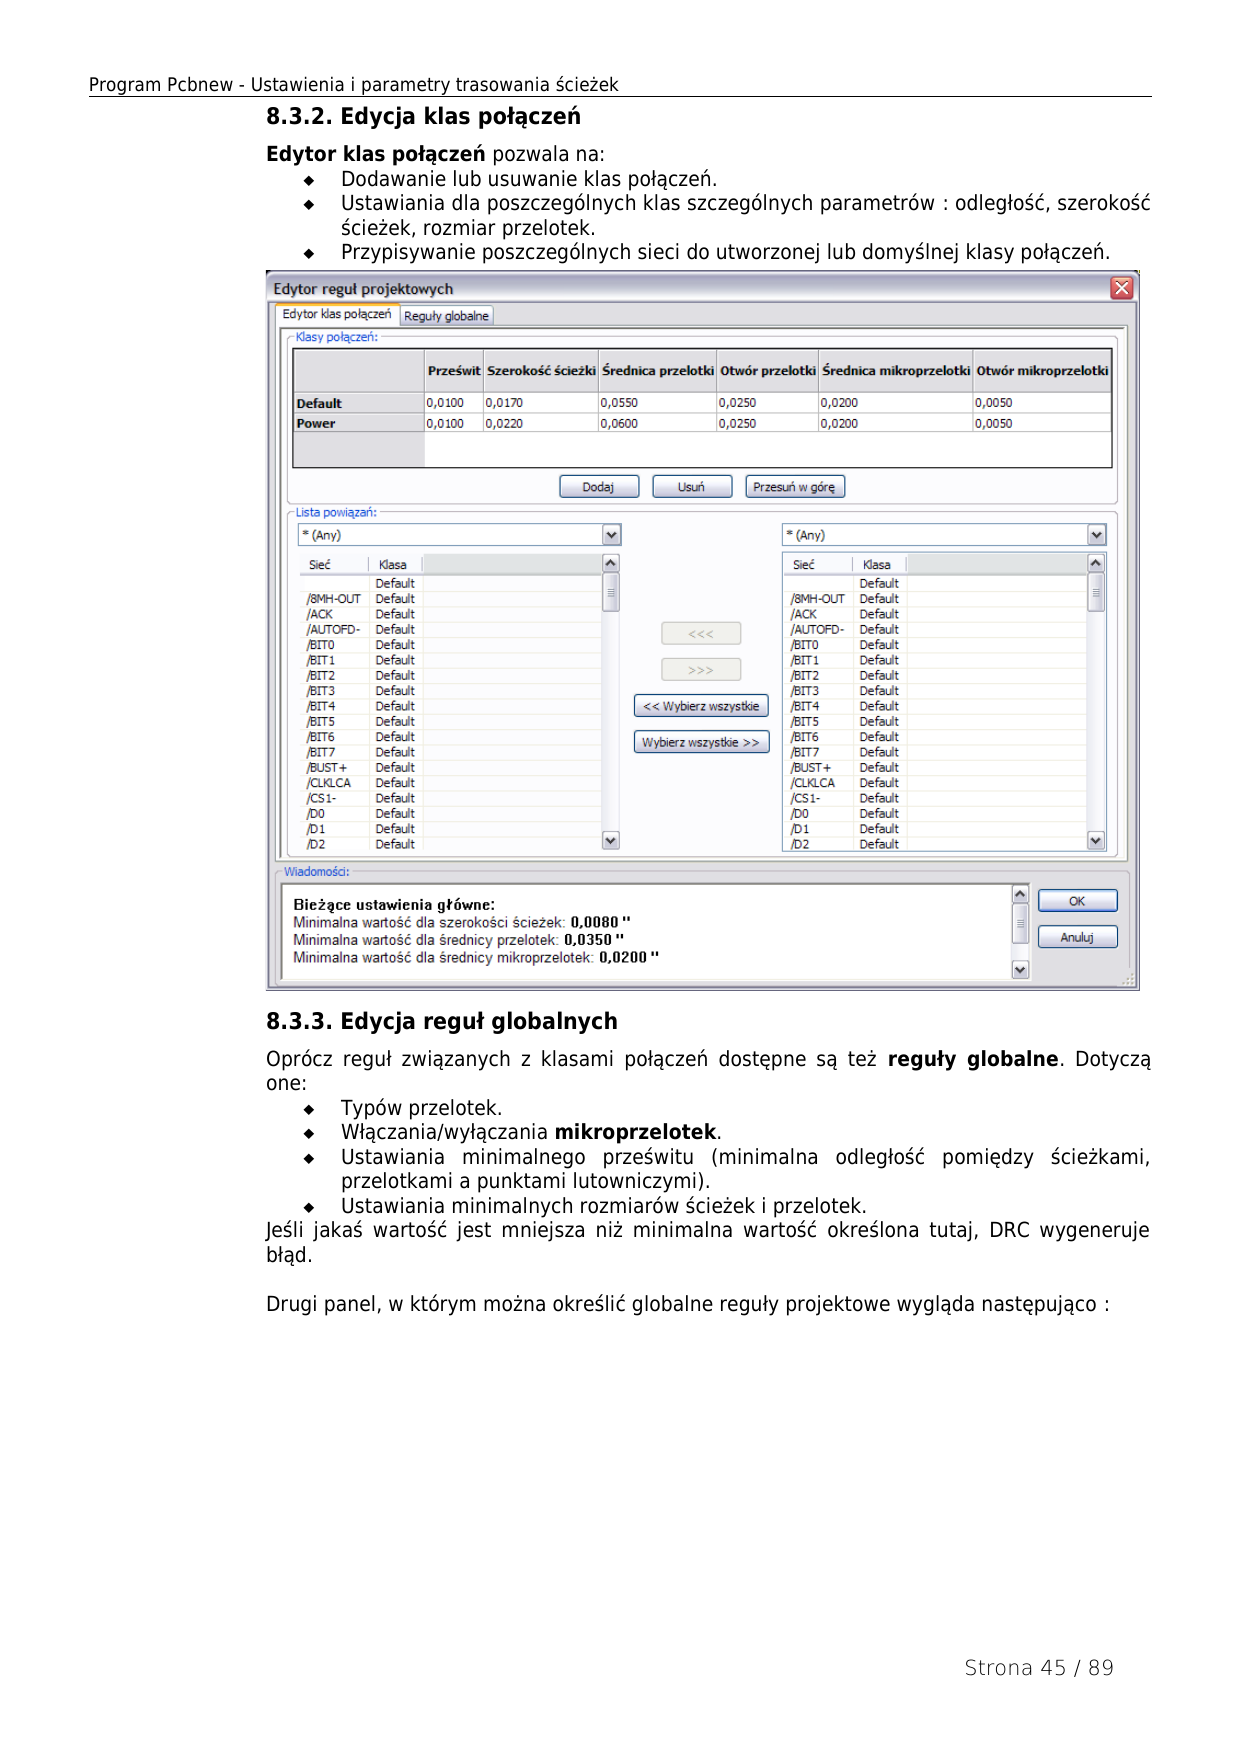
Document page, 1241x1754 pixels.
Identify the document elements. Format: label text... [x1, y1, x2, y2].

list Dodawanie lub usuwanie klas połączeń. [303, 167, 1152, 191]
text Drugi panel, w którym można określić globalne reguły projektowe wygląda następująco : [266, 1292, 1152, 1316]
list Przypisywanie poszczególnych sieci do utworzonej lub domyślnej klasy połączeń. [303, 240, 1152, 264]
list Włączania/wyłączania mikroprzelotek. [303, 1120, 1152, 1145]
text Edytor klas połączeń pozwala na: [266, 142, 1152, 167]
subtitle Edycja klas połączeń [266, 103, 1152, 130]
text Oprócz reguł związanych z klasami połączeń dostępne są też reguły globalne. Dotyczą one: [266, 1047, 1152, 1096]
text Jeśli jakaś wartość jest mniejsza niż minimalna wartość określona tutaj, DRC wygeneruje błąd. [266, 1218, 1152, 1267]
picture [265, 270, 1140, 991]
subtitle Edycja reguł globalnych [266, 1008, 1152, 1035]
list Ustawiania minimalnych rozmiarów ścieżek i przelotek. [303, 1194, 1152, 1218]
list Ustawiania minimalnego prześwitu (minimalna odległość pomiędzy ścieżkami, przelotkami a punktami lutowniczymi). [303, 1145, 1152, 1194]
list Ustawiania dla poszczególnych klas szczególnych parametrów : odległość, szerokość ścieżek, rozmiar przelotek. [303, 191, 1152, 240]
list Typów przelotek. [303, 1096, 1152, 1120]
